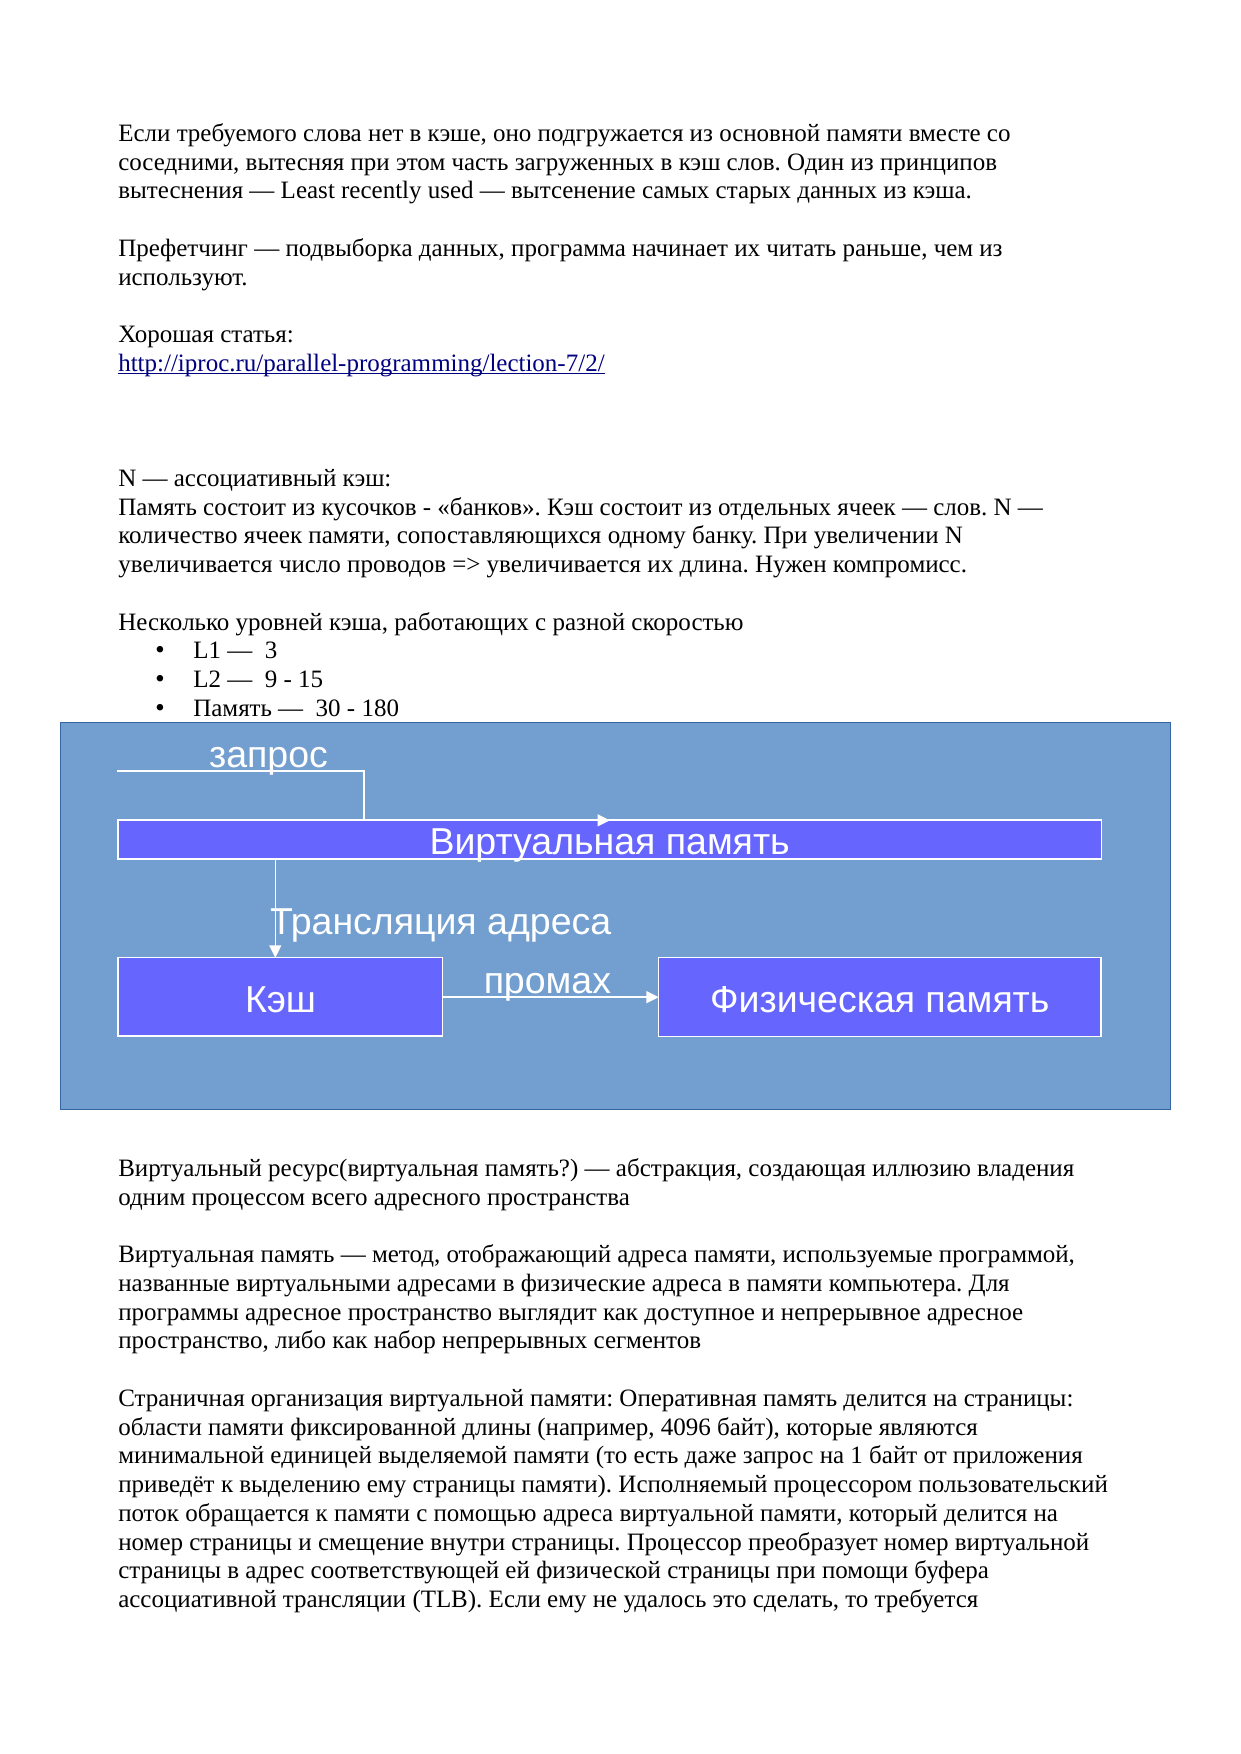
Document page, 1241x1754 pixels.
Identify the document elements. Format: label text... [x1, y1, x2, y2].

text Виртуальный ресурс(виртуальная память?) — абстракция, создающая иллюзию владения одним процессом всего адресного пространства [118, 1153, 1122, 1211]
text Виртуальная память — метод, отображающий адреса памяти, используемые программой, названные виртуальными адресами в физические адреса в памяти компьютера. Для программы адресное пространство выглядит как доступное и непрерывное адресное пространство, либо как набор непрерывных сегментов [118, 1239, 1122, 1354]
text Если требуемого слова нет в кэше, оно подгружается из основной памяти вместе со соседними, вытесняя при этом часть загруженных в кэш слов. Один из принципов вытеснения — Least recently used — вытсенение самых старых данных из кэша. [118, 118, 1122, 204]
text используют. [118, 262, 1122, 291]
text Хорошая статья: [118, 319, 1122, 348]
text Префетчинг — подвыборка данных, программа начинает их читать раньше, чем из [118, 233, 1122, 262]
text http://iproc.ru/parallel-programming/lection-7/2/ [118, 348, 1122, 377]
text Память состоит из кусочков - «банков». Кэш состоит из отдельных ячеек — слов. N — количество ячеек памяти, сопоставляющихся одному банку. При увеличении N увеличивается число проводов => увеличивается их длина. Нужен компромисс. [118, 492, 1122, 578]
text N — ассоциативный кэш: [118, 463, 1122, 492]
list L2 — 9 - 15 [156, 664, 1122, 693]
text Страничная организация виртуальной памяти: Оперативная память делится на страницы: области памяти фиксированной длины (например, 4096 байт), которые являются минимальной единицей выделяемой памяти (то есть даже запрос на 1 байт от приложения приведёт к выделению ему страницы памяти). Исполняемый процессором пользовательский поток обращается к памяти с помощью адреса виртуальной памяти, который делится на номер страницы и смещение внутри страницы. Процессор преобразует номер виртуальной страницы в адрес соответствующей ей физической страницы при помощи буфера ассоциативной трансляции (TLB). Если ему не удалось это сделать, то требуется [118, 1383, 1122, 1613]
list Память — 30 - 180 [156, 693, 1122, 722]
text Несколько уровней кэша, работающих с разной скоростью [118, 607, 1122, 636]
list L1 — 3 [156, 636, 1122, 664]
